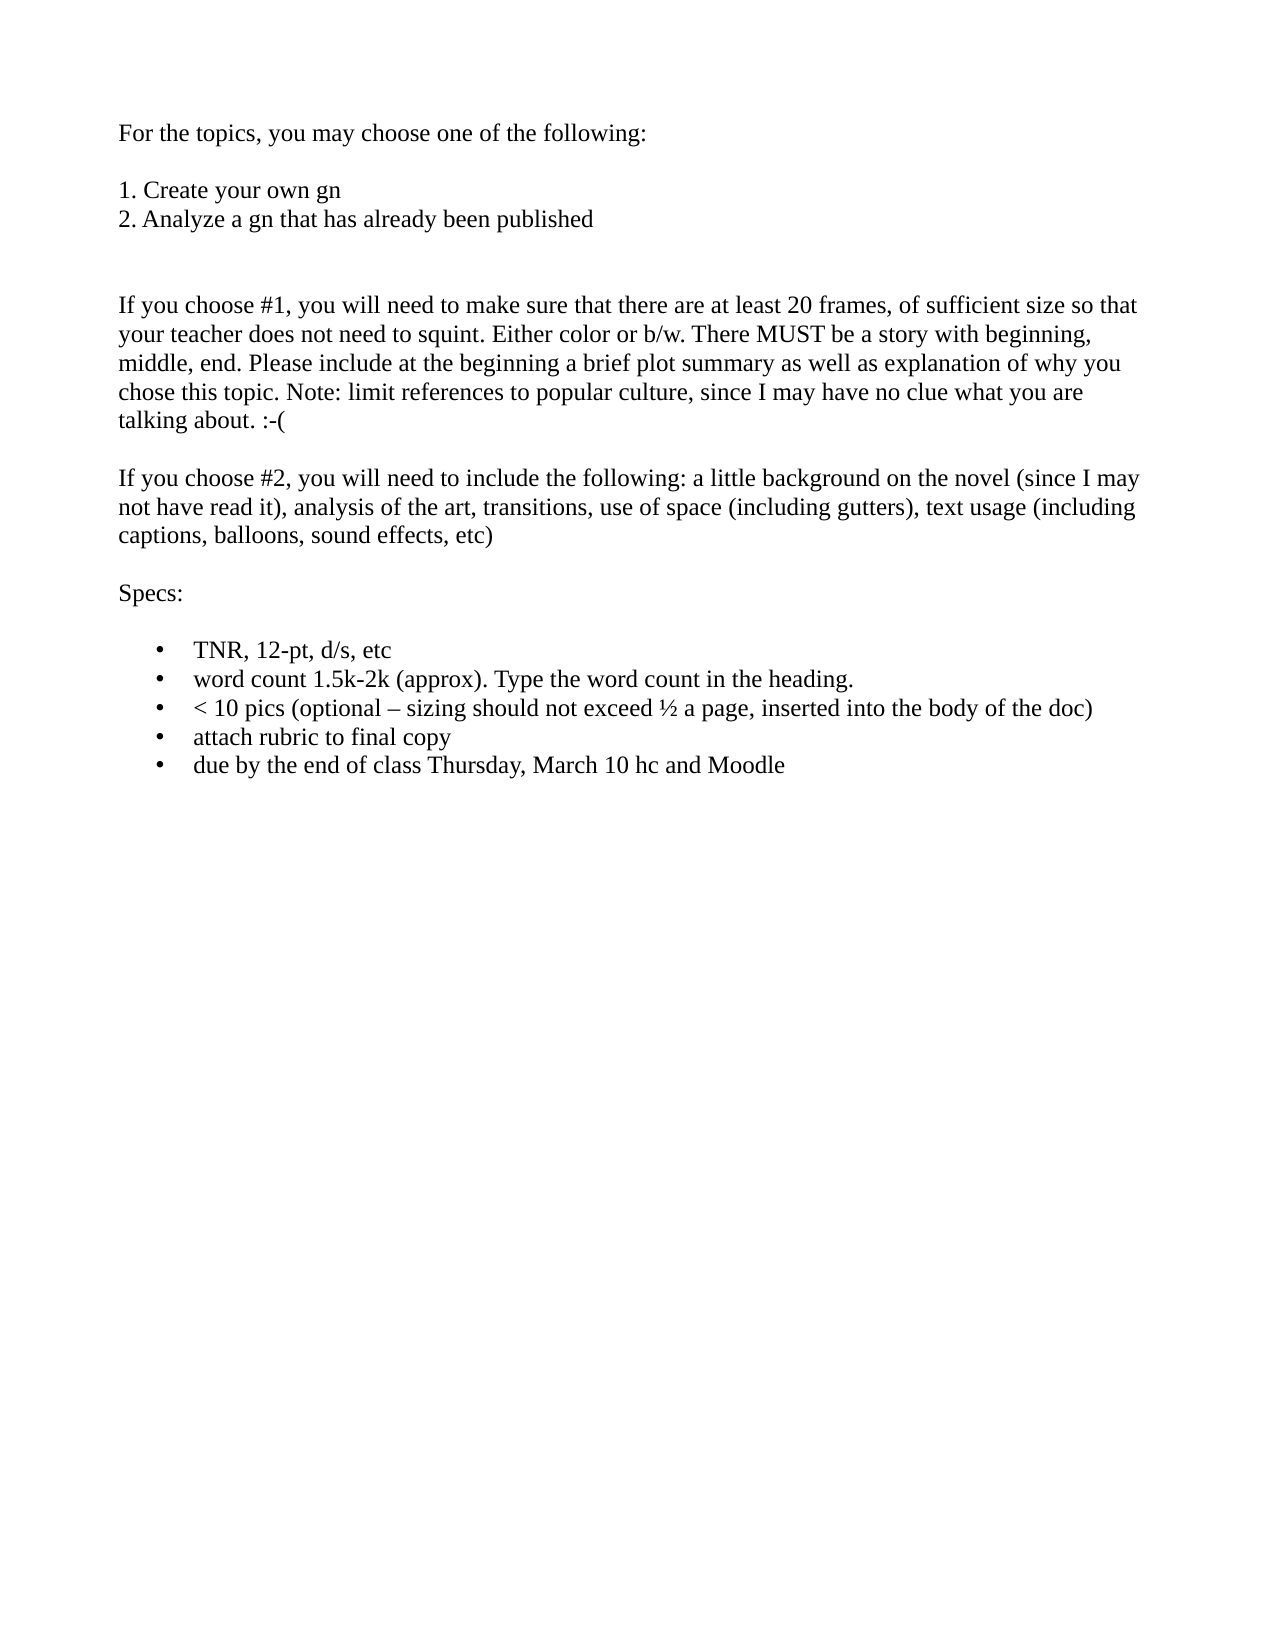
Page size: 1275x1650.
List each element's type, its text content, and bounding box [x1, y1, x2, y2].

list word count 1.5k-2k (approx). Type the word count in the heading. [156, 664, 1157, 693]
list TNR, 12-pt, d/s, etc [156, 636, 1157, 664]
text If you choose #2, you will need to include the following: a little background on the novel (since I may not have read it), analysis of the art, transitions, use of space (including gutters), text usage (including captions, balloons, sound effects, etc) [118, 463, 1157, 549]
text Specs: [118, 578, 1157, 607]
list < 10 pics (optional – sizing should not exceed ½ a page, inserted into the body of the doc) [156, 693, 1157, 722]
text For the topics, you may choose one of the following: 1. Create your own gn 2. Analyze a gn that has already been published If you choose #1, you will need to make sure that there are at least 20 frames, of sufficient size so that your teacher does not need to squint. Either color or b/w. There MUST be a story with beginning, middle, end. Please include at the beginning a brief plot summary as well as explanation of why you chose this topic. Note: limit references to popular culture, since I may have no clue what you are talking about. :-( [118, 118, 1157, 434]
list due by the end of class Thursday, March 10 hc and Moodle [156, 751, 1157, 779]
list attach rubric to final copy [156, 722, 1157, 751]
